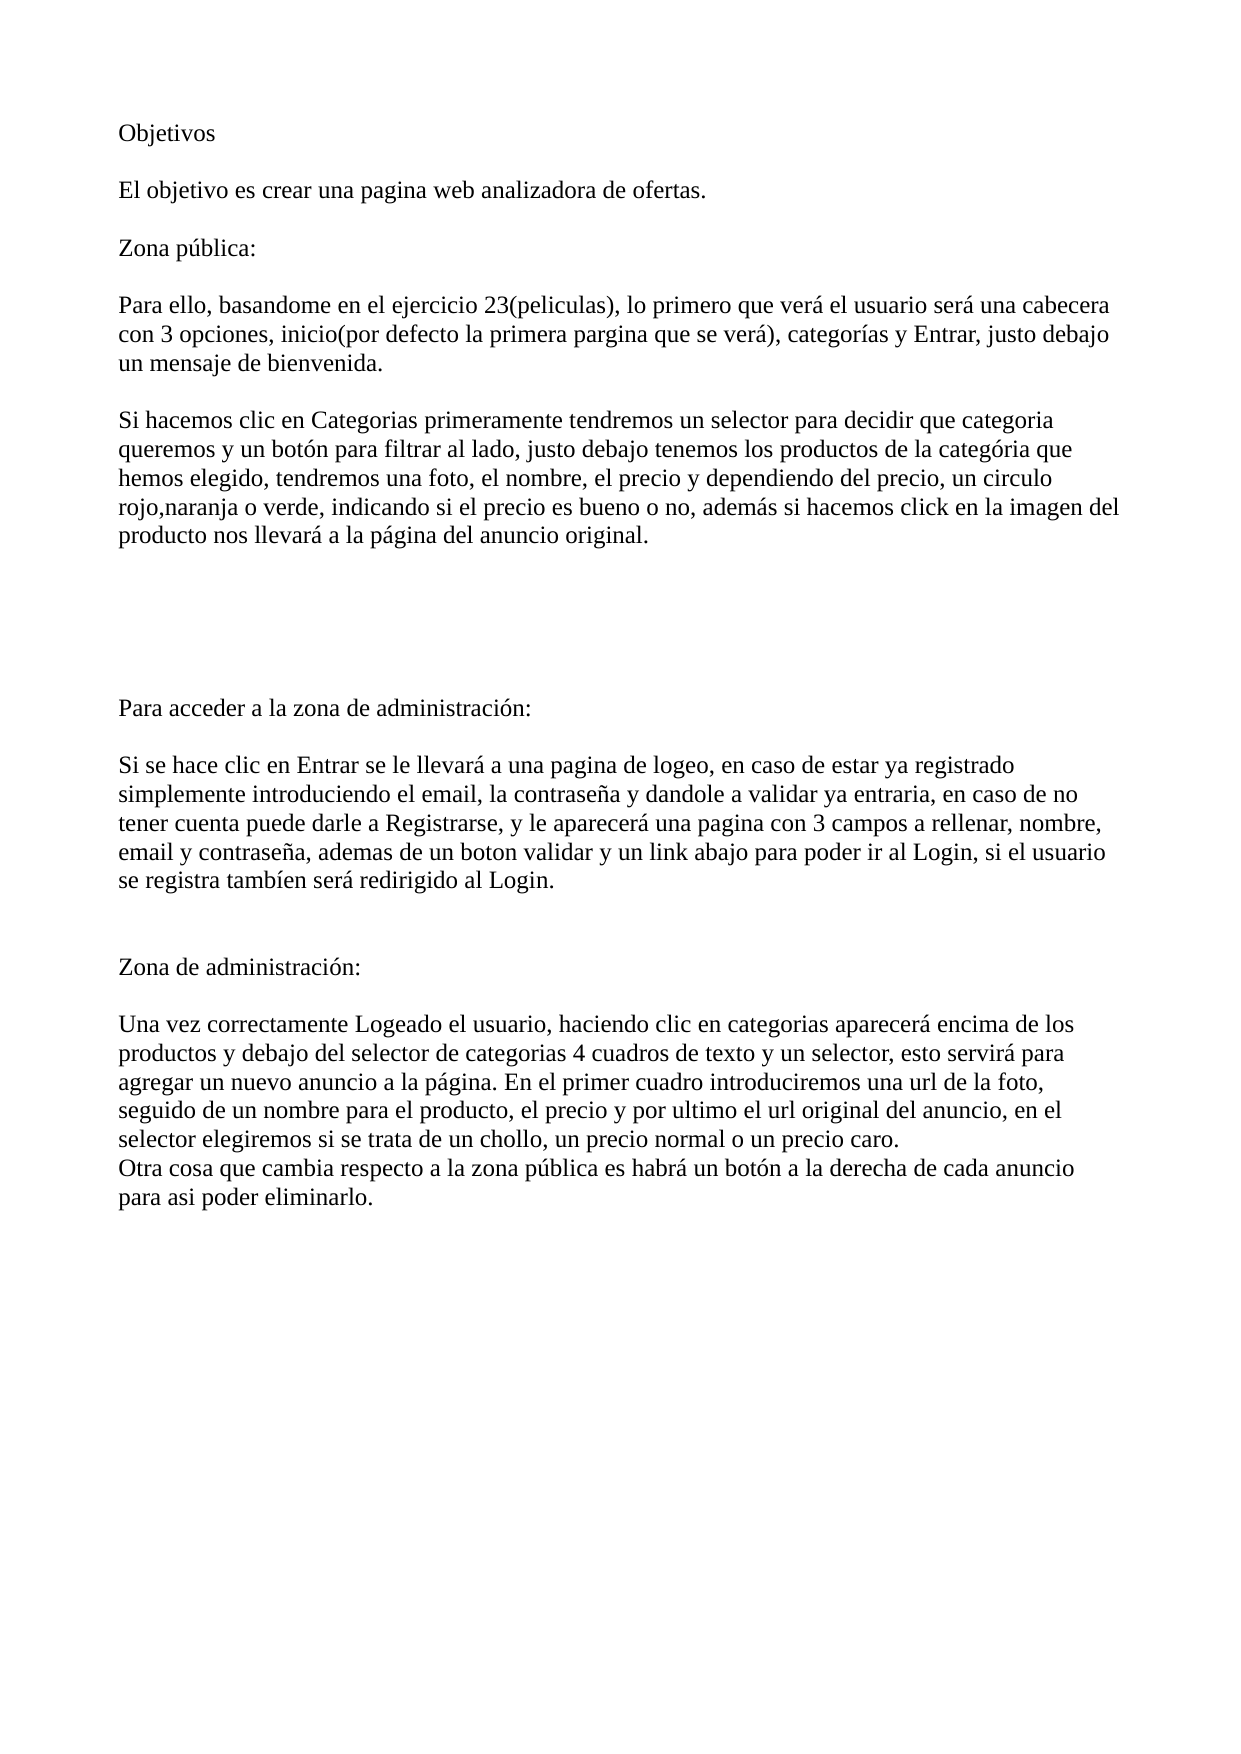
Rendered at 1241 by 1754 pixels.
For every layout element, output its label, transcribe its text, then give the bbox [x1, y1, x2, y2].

text Zona de administración: [118, 952, 1122, 981]
text Si se hace clic en Entrar se le llevará a una pagina de logeo, en caso de estar ya registrado simplemente introduciendo el email, la contraseña y dandole a validar ya entraria, en caso de no tener cuenta puede darle a Registrarse, y le aparecerá una pagina con 3 campos a rellenar, nombre, email y contraseña, ademas de un boton validar y un link abajo para poder ir al Login, si el usuario se registra tambíen será redirigido al Login. [118, 751, 1122, 894]
text Para ello, basandome en el ejercicio 23(peliculas), lo primero que verá el usuario será una cabecera con 3 opciones, inicio(por defecto la primera pargina que se verá), categorías y Entrar, justo debajo un mensaje de bienvenida. [118, 291, 1122, 377]
text Una vez correctamente Logeado el usuario, haciendo clic en categorias aparecerá encima de los productos y debajo del selector de categorias 4 cuadros de texto y un selector, esto servirá para agregar un nuevo anuncio a la página. En el primer cuadro introduciremos una url de la foto, seguido de un nombre para el producto, el precio y por ultimo el url original del anuncio, en el selector elegiremos si se trata de un chollo, un precio normal o un precio caro. [118, 1009, 1122, 1153]
text Otra cosa que cambia respecto a la zona pública es habrá un botón a la derecha de cada anuncio para asi poder eliminarlo. [118, 1153, 1122, 1211]
text El objetivo es crear una pagina web analizadora de ofertas. [118, 176, 1122, 204]
text Para acceder a la zona de administración: [118, 693, 1122, 722]
text Zona pública: [118, 233, 1122, 262]
text Si hacemos clic en Categorias primeramente tendremos un selector para decidir que categoria queremos y un botón para filtrar al lado, justo debajo tenemos los productos de la categória que hemos elegido, tendremos una foto, el nombre, el precio y dependiendo del precio, un circulo rojo,naranja o verde, indicando si el precio es bueno o no, además si hacemos click en la imagen del producto nos llevará a la página del anuncio original. [118, 406, 1122, 549]
text Objetivos [118, 118, 1122, 147]
